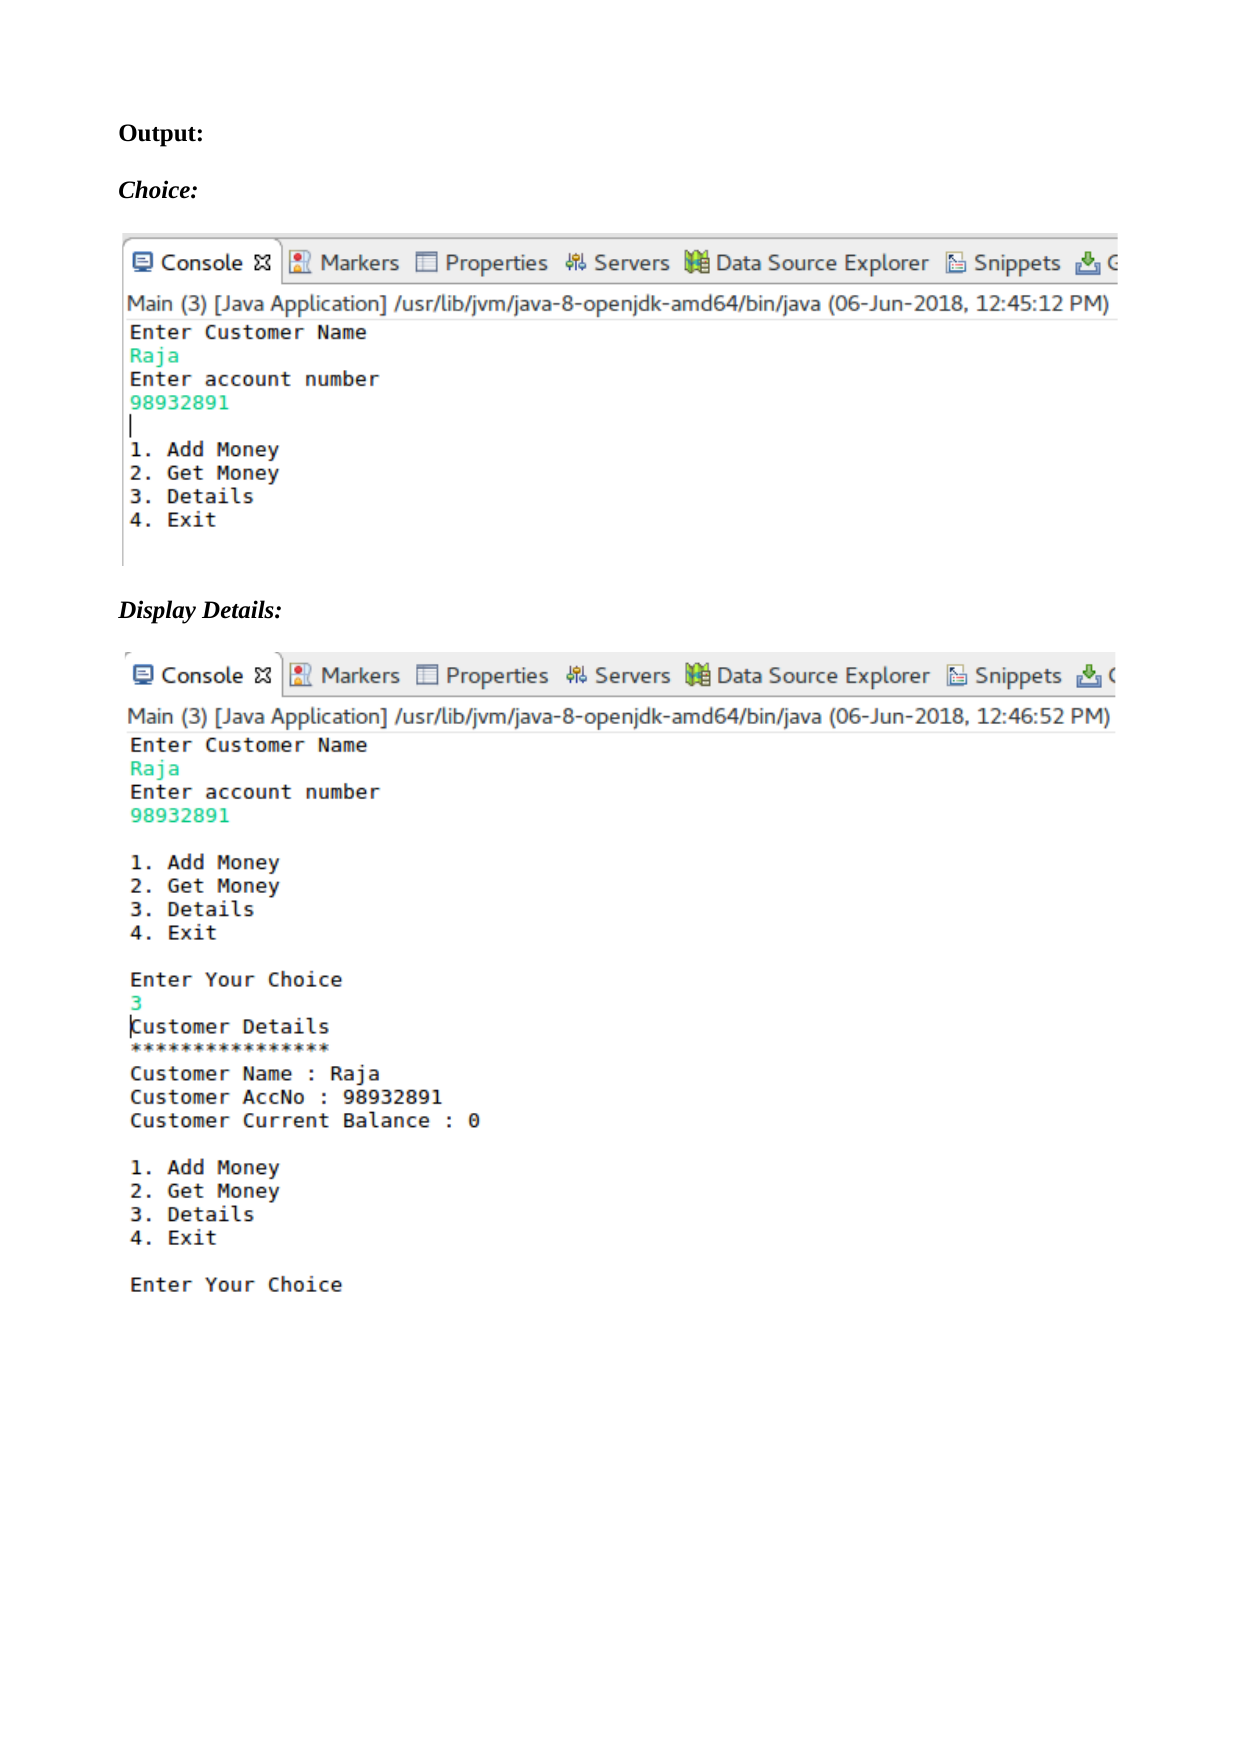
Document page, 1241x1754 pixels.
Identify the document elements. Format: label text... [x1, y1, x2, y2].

text Display Details: [118, 595, 1122, 623]
text Choice: [118, 176, 1122, 204]
picture [124, 652, 1116, 1306]
picture [122, 233, 1118, 566]
text Output: [118, 118, 1122, 147]
